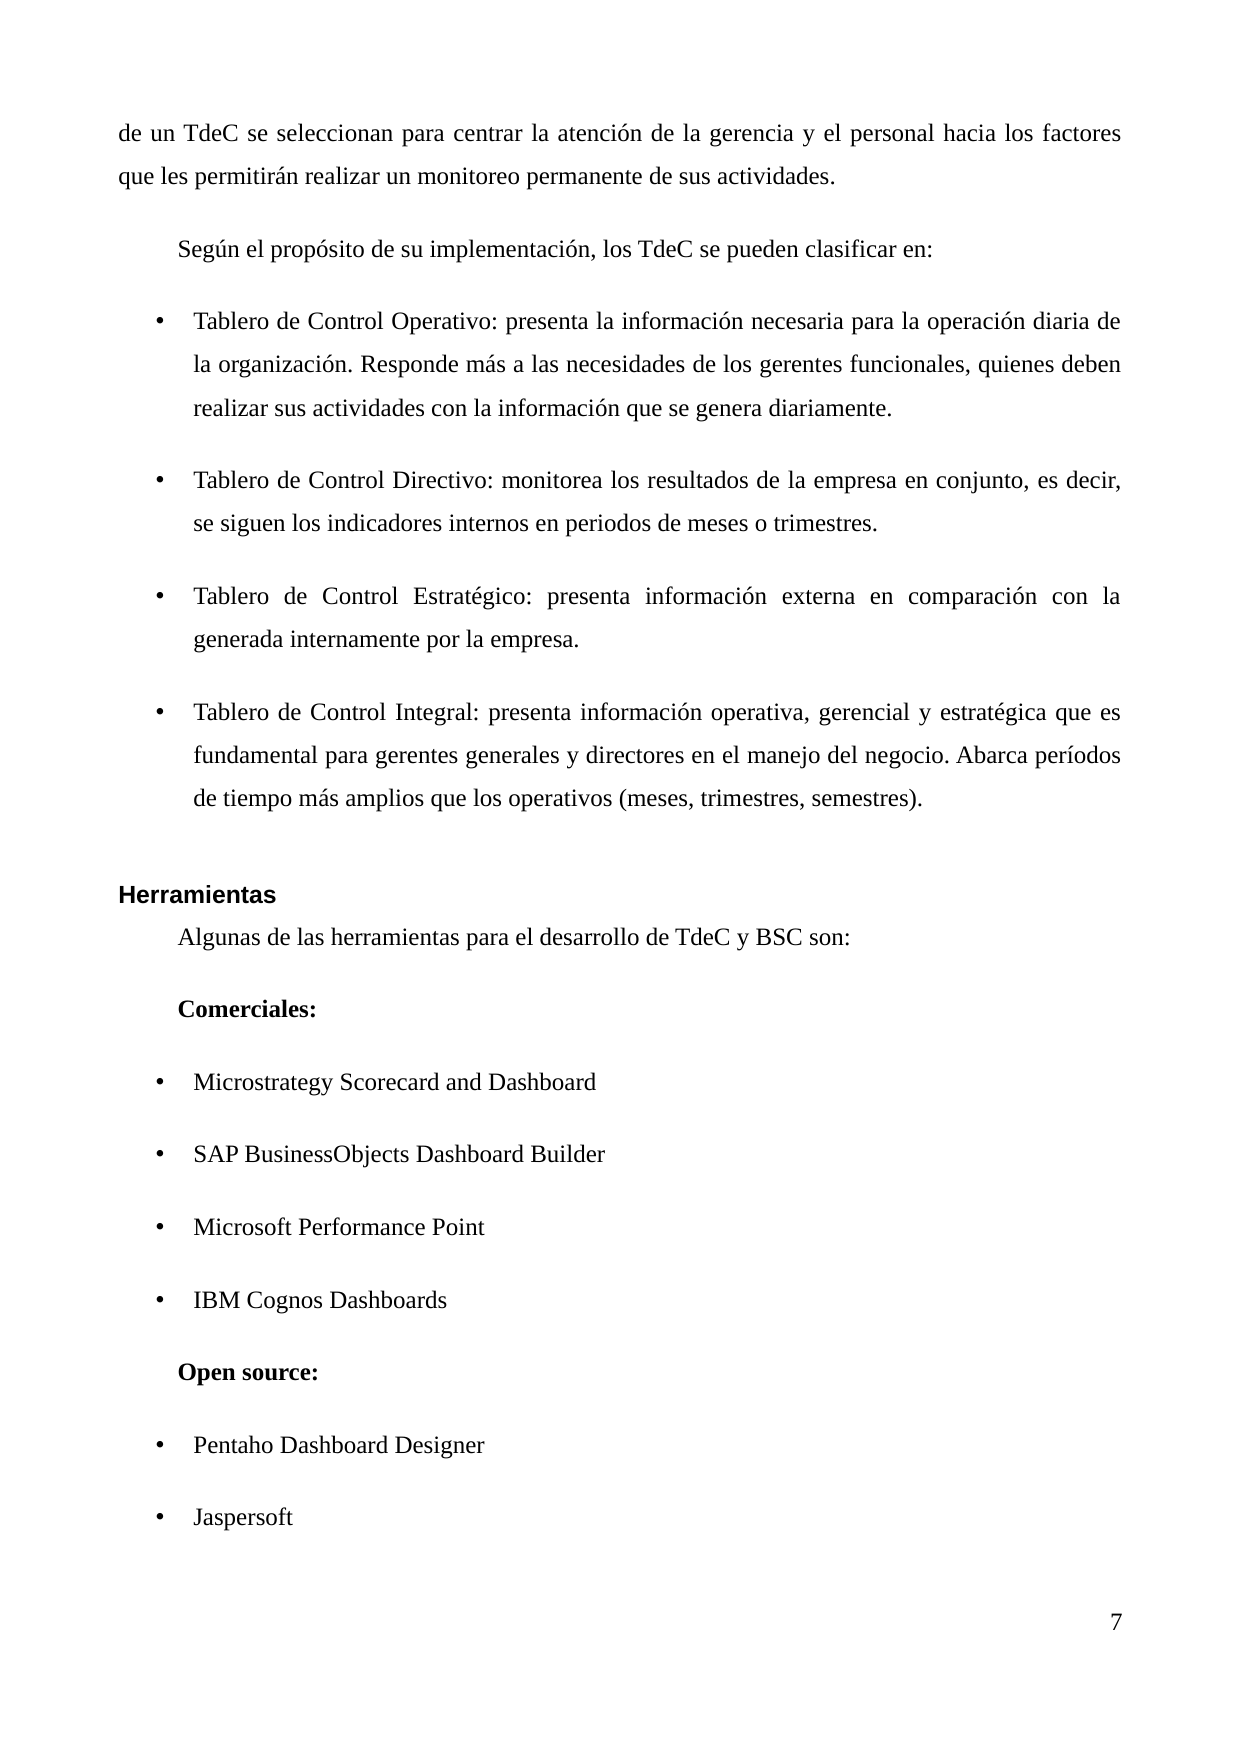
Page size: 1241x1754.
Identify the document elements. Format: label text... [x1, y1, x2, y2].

list Microstrategy Scorecard and Dashboard [156, 1067, 1122, 1096]
list Jaspersoft [156, 1502, 1122, 1531]
list IBM Cognos Dashboards [156, 1285, 1122, 1313]
text Según el propósito de su implementación, los TdeC se pueden clasificar en: [118, 234, 1122, 263]
subtitle Herramientas [118, 881, 1122, 909]
text de un TdeC se seleccionan para centrar la atención de la gerencia y el personal hacia los factores que les permitirán realizar un monitoreo permanente de sus actividades. [118, 118, 1122, 190]
list Microsoft Performance Point [156, 1212, 1122, 1241]
list Tablero de Control Operativo: presenta la información necesaria para la operación diaria de la organización. Responde más a las necesidades de los gerentes funcionales, quienes deben realizar sus actividades con la información que se genera diariamente. [156, 306, 1122, 421]
list Tablero de Control Directivo: monitorea los resultados de la empresa en conjunto, es decir, se siguen los indicadores internos en periodos de meses o trimestres. [156, 465, 1122, 537]
text Comerciales: [118, 994, 1122, 1023]
list SAP BusinessObjects Dashboard Builder [156, 1139, 1122, 1168]
list Tablero de Control Integral: presenta información operativa, gerencial y estratégica que es fundamental para gerentes generales y directores en el manejo del negocio. Abarca períodos de tiempo más amplios que los operativos (meses, trimestres, semestres). [156, 697, 1122, 812]
text Open source: [118, 1357, 1122, 1386]
text Algunas de las herramientas para el desarrollo de TdeC y BSC son: [118, 922, 1122, 950]
list Pentaho Dashboard Designer [156, 1430, 1122, 1459]
list Tablero de Control Estratégico: presenta información externa en comparación con la generada internamente por la empresa. [156, 581, 1122, 653]
